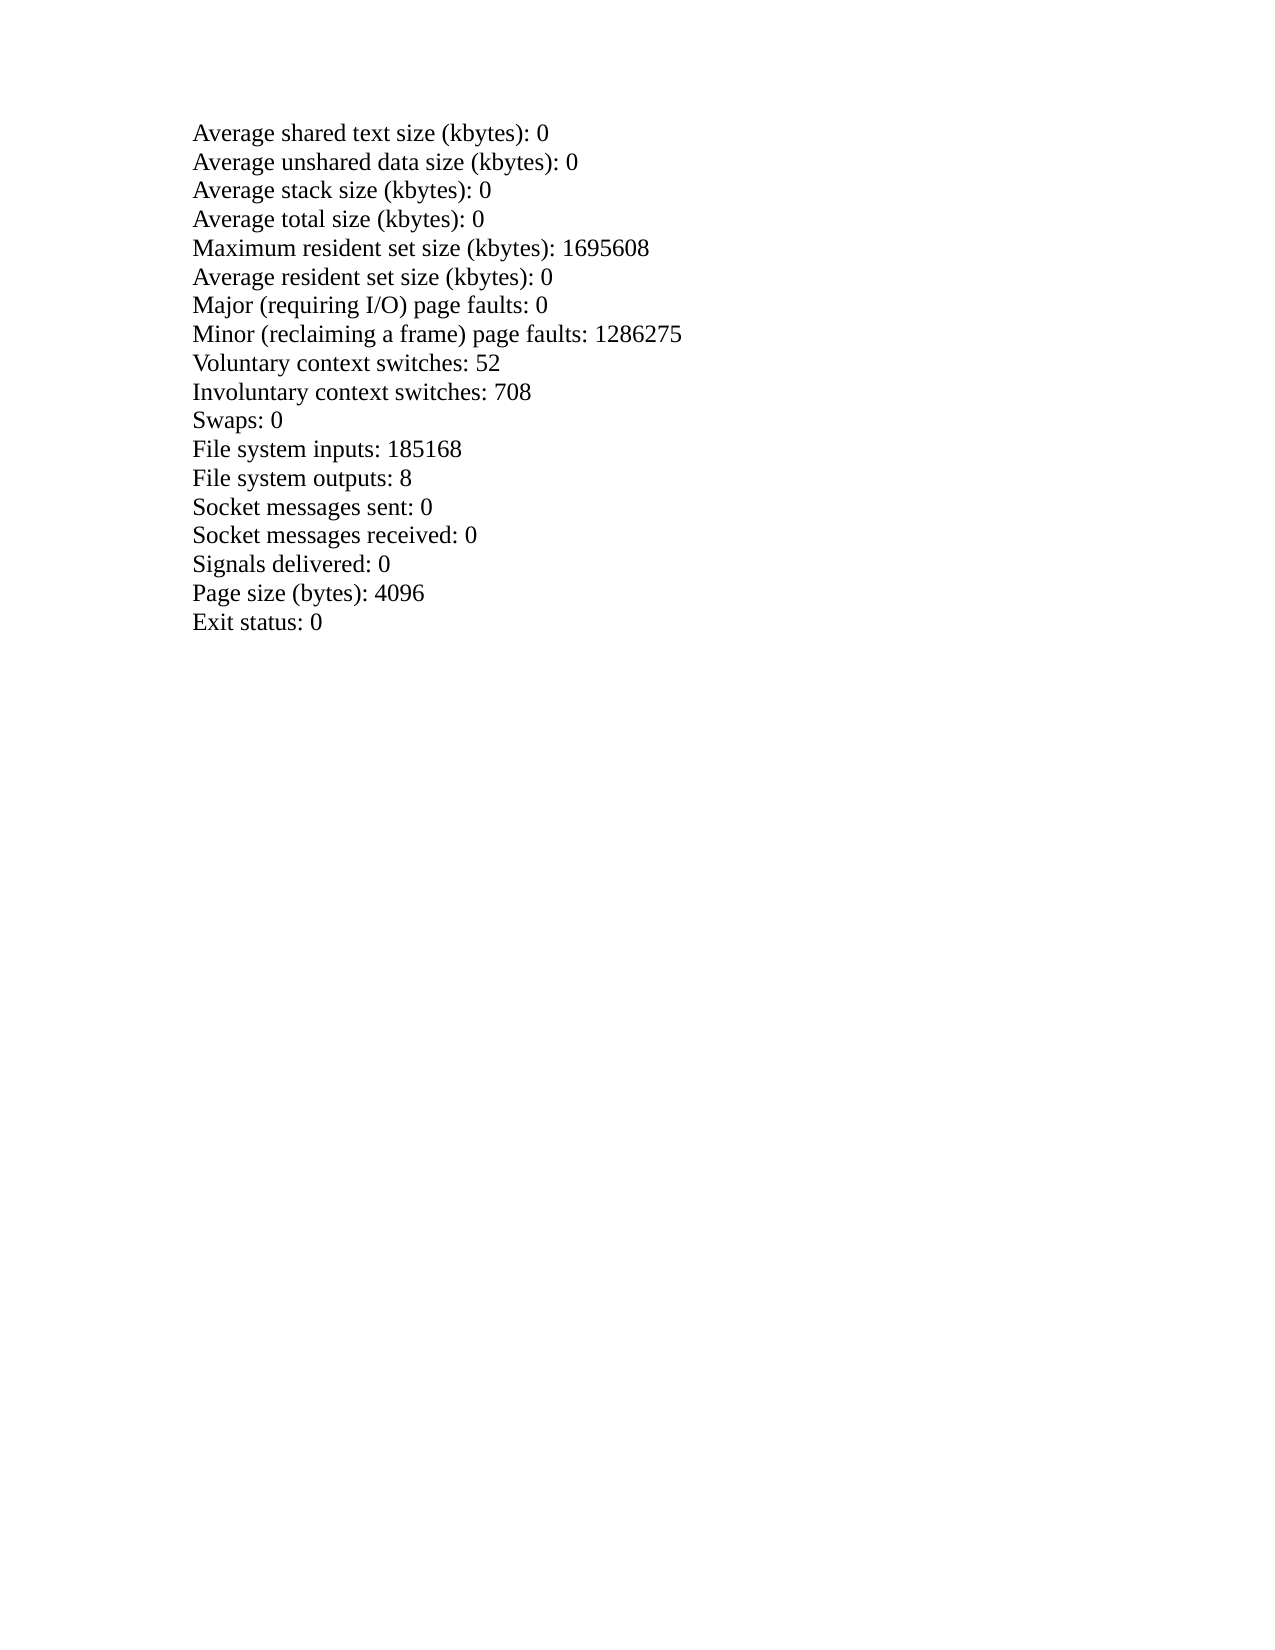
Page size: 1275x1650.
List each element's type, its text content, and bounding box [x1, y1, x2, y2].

text Maximum resident set size (kbytes): 1695608 [118, 233, 1157, 262]
text Average stack size (kbytes): 0 [118, 176, 1157, 204]
text Minor (reclaiming a frame) page faults: 1286275 [118, 319, 1157, 348]
text Average resident set size (kbytes): 0 [118, 262, 1157, 291]
text Swaps: 0 [118, 406, 1157, 434]
text Average total size (kbytes): 0 [118, 204, 1157, 233]
text Involuntary context switches: 708 [118, 377, 1157, 406]
text Major (requiring I/O) page faults: 0 [118, 291, 1157, 319]
text Average unshared data size (kbytes): 0 [118, 147, 1157, 176]
text Page size (bytes): 4096 [118, 578, 1157, 607]
text Signals delivered: 0 [118, 549, 1157, 578]
text Average shared text size (kbytes): 0 [118, 118, 1157, 147]
text Socket messages received: 0 [118, 521, 1157, 549]
text File system inputs: 185168 [118, 434, 1157, 463]
text Voluntary context switches: 52 [118, 348, 1157, 377]
text Socket messages sent: 0 [118, 492, 1157, 521]
text Exit status: 0 [118, 607, 1157, 636]
text File system outputs: 8 [118, 463, 1157, 492]
